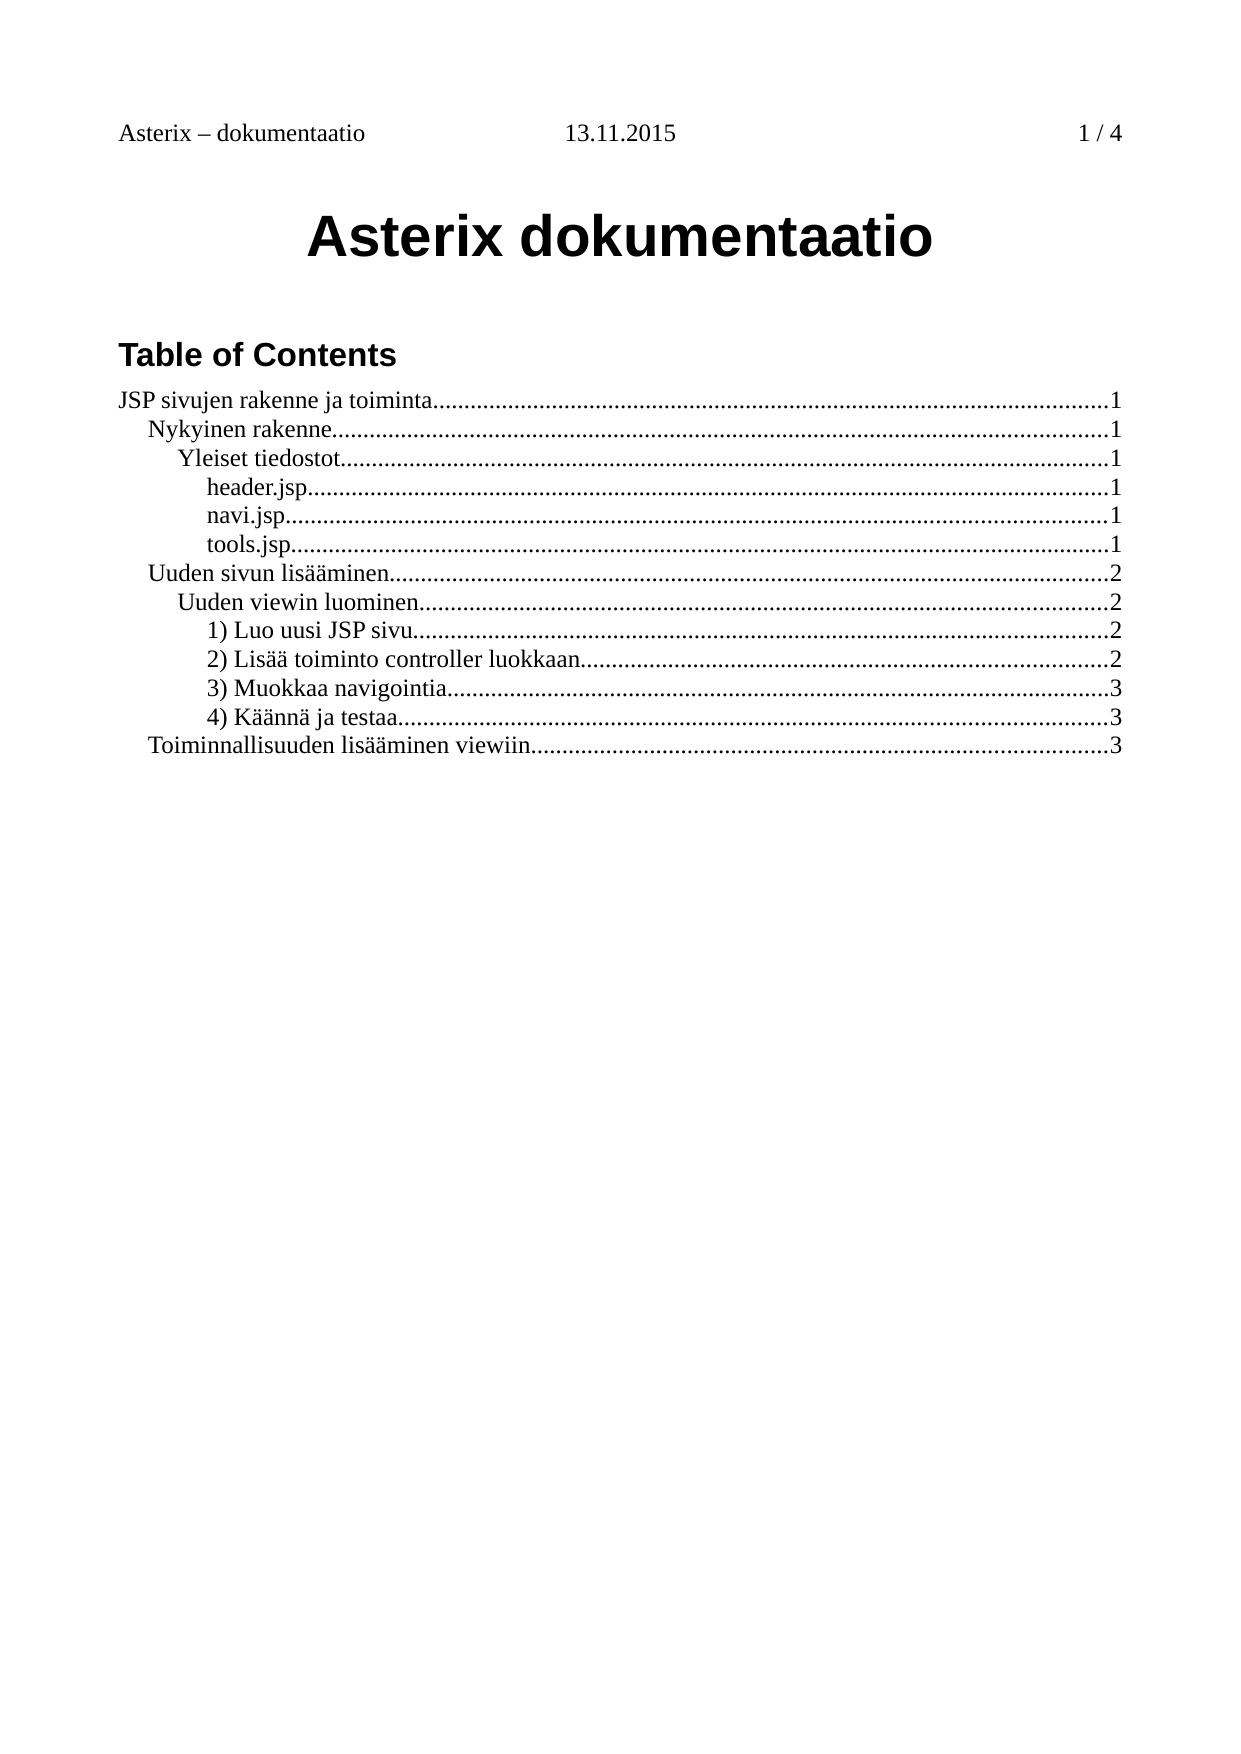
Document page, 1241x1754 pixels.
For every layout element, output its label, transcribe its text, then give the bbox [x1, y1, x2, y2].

text tools.jsp 1 [207, 529, 1122, 558]
text Uuden sivun lisääminen 2 [148, 558, 1122, 587]
text 1) Luo uusi JSP sivu 2 [207, 616, 1122, 644]
text header.jsp 1 [207, 472, 1122, 501]
text Nykyinen rakenne 1 [148, 414, 1122, 443]
text JSP sivujen rakenne ja toiminta 1 [118, 386, 1122, 414]
text 3) Muokkaa navigointia 3 [207, 673, 1122, 702]
text navi.jsp 1 [207, 501, 1122, 529]
text Uuden viewin luominen 2 [177, 587, 1122, 616]
text 2) Lisää toiminto controller luokkaan 2 [207, 644, 1122, 673]
text 4) Käännä ja testaa 3 [207, 702, 1122, 731]
subtitle Table of Contents [118, 335, 1122, 373]
text Toiminnallisuuden lisääminen viewiin 3 [148, 731, 1122, 759]
text Yleiset tiedostot 1 [177, 443, 1122, 472]
title Asterix dokumentaatio [118, 201, 1122, 268]
